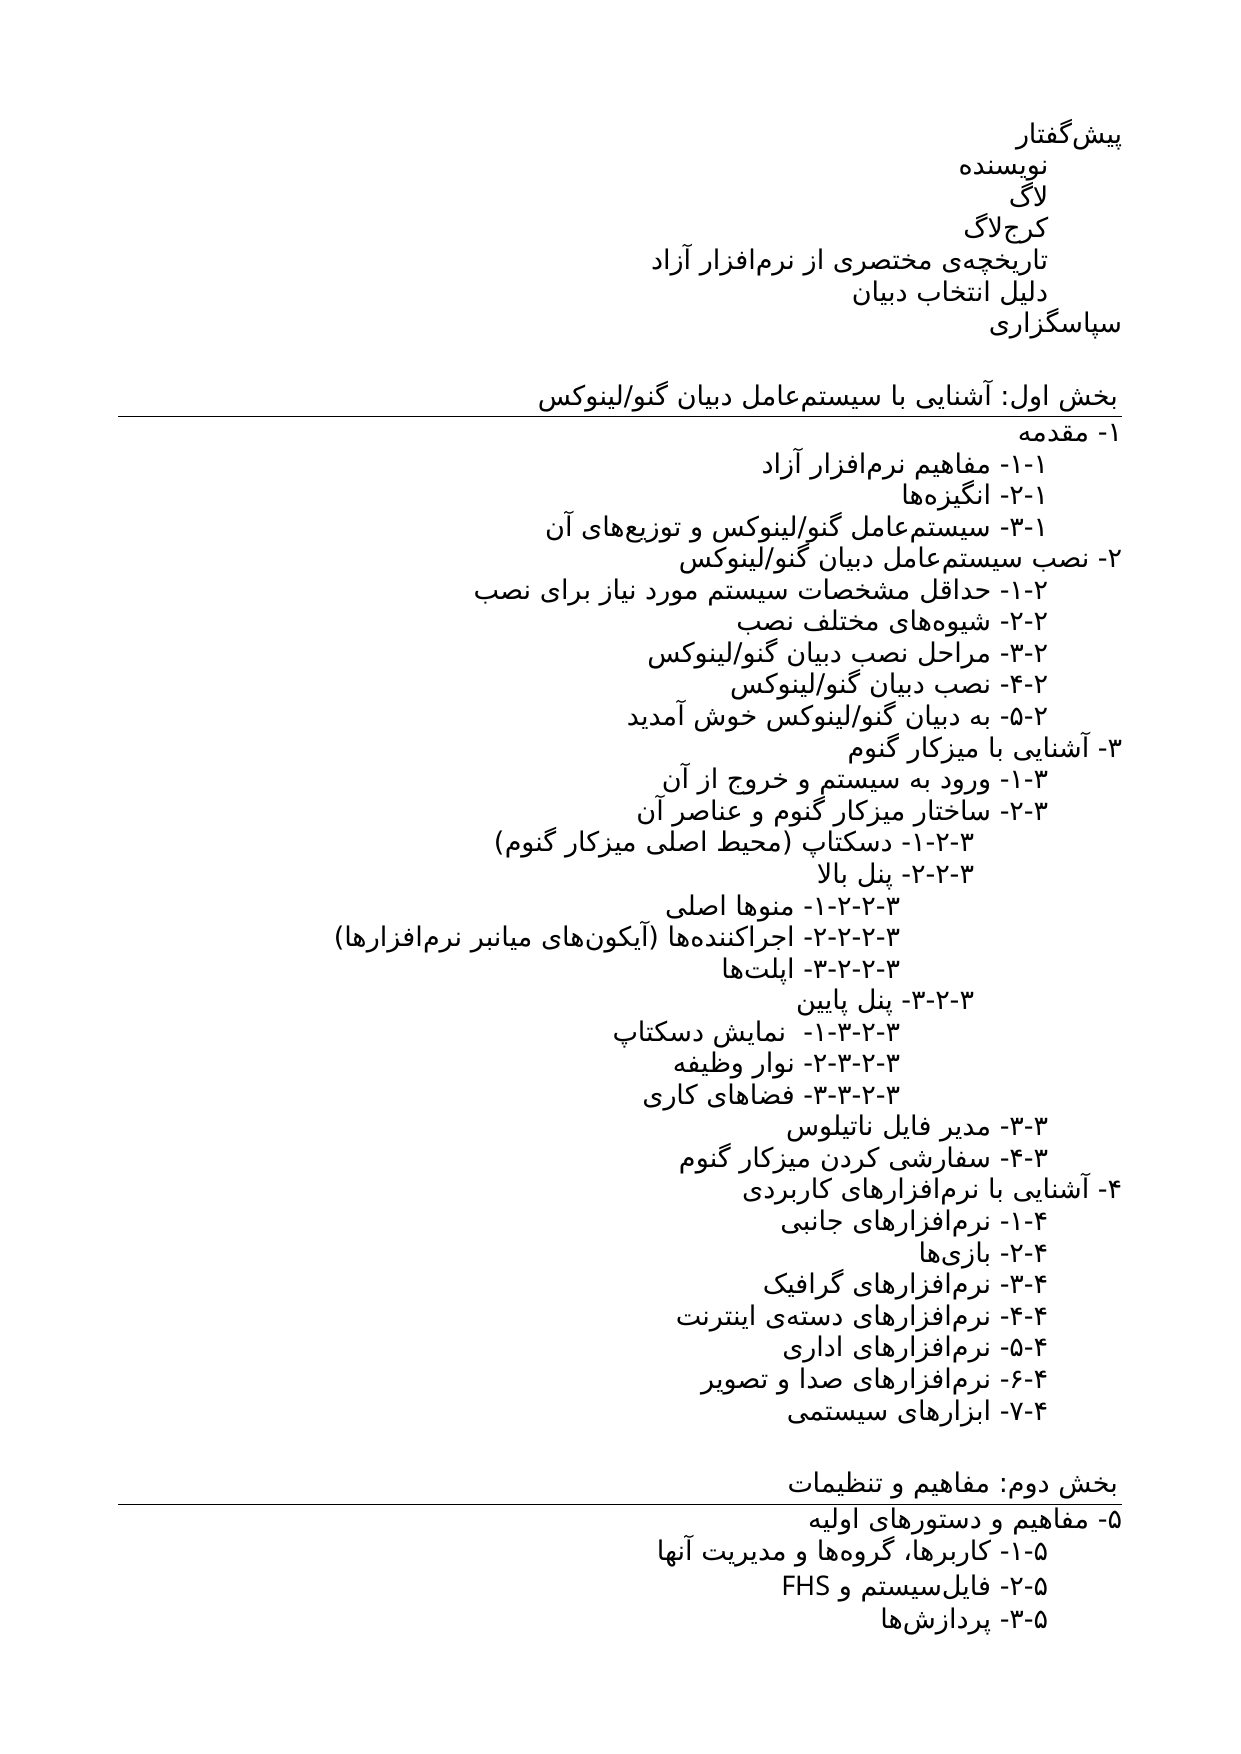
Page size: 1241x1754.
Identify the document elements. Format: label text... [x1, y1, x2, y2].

text کرج‌لاگ [118, 213, 1122, 244]
text ۲-۳-۲-۳- نوار وظیفه [118, 1048, 1122, 1079]
text تاریخچه‌ی مختصری از نرم‌افزار آزاد [118, 244, 1122, 276]
text ۵-۲- به دبیان گنو/لینوکس خوش آمدید [118, 700, 1122, 732]
text ۲-۲-۲-۳- اجراکننده‌ها (آیکون‌های میانبر نرم‌افزارها) [118, 921, 1122, 953]
text ۵-۴- نرم‌افزارهای اداری [118, 1332, 1122, 1363]
text ۱- مقدمه [118, 417, 1122, 448]
text ۳-۲- مراحل نصب دبیان گنو/لینوکس [118, 637, 1122, 669]
text ۵- مفاهیم و دستورهای اولیه [118, 1505, 1122, 1535]
text ۳-۱- سیستم‌عامل گنو/لینوکس و توزیع‌های آن [118, 511, 1122, 543]
text ۲-۵- فایل‌سیستم و FHS [118, 1567, 1122, 1604]
text ۲-۲- شیوه‌های مختلف نصب [118, 606, 1122, 637]
text ۴-۴- نرم‌افزارهای دسته‌ی اینترنت [118, 1300, 1122, 1332]
text ۴-۳- سفارشی کردن میزکار گنوم [118, 1142, 1122, 1174]
text بخش اول: آشنایی با سیستم‌عامل دبیان گنو/لینوکس [118, 376, 1122, 416]
text ۷-۴- ابزارهای سیستمی [118, 1395, 1122, 1426]
text ۴-۲- نصب دبیان گنو/لینوکس [118, 669, 1122, 700]
text ۱-۴- نرم‌افزارهای جانبی [118, 1205, 1122, 1237]
text ۲-۱- انگیزه‌ها [118, 479, 1048, 511]
text ۳-۴- نرم‌افزارهای گرافیک [118, 1268, 1122, 1300]
text ۱-۳- ورود به سیستم و خروج از آن [118, 763, 1122, 795]
text لاگ [118, 181, 1122, 213]
text ۲-۴- بازی‌ها [118, 1237, 1122, 1268]
text ۳- آشنایی با میزکار گنوم [118, 732, 1122, 763]
text دلیل انتخاب دبیان [118, 276, 1122, 307]
text ۱-۵- کاربرها، گروه‌ها و مدیریت آنها [118, 1535, 1122, 1567]
text ۳-۲-۳- پنل پایین [118, 984, 1122, 1016]
text بخش دوم: مفاهیم و تنظیمات [118, 1463, 1122, 1504]
text ۳-۳-۲-۳- فضا‌های کاری [118, 1079, 1122, 1111]
text سپاسگزاری [118, 307, 1122, 339]
text ۱-۲-۲-۳- منوها اصلی [118, 890, 1122, 921]
text ۲- نصب سیستم‌عامل دبیان گنو/لینوکس [118, 543, 1122, 574]
text ۱-۲- حداقل مشخصات سیستم مورد نیاز برای نصب [118, 574, 1122, 606]
text ۶-۴- نرم‌افزارهای صدا و تصویر [118, 1363, 1122, 1395]
text ۲-۳- ساختار میزکار گنوم و عناصر آن [118, 795, 1122, 827]
text ۱-۲-۳- دسکتاپ (محیط اصلی میزکار گنوم) [118, 827, 1122, 858]
text نویسنده [118, 150, 1122, 181]
text ۴- آشنایی با نرم‌افزارهای کاربردی [118, 1174, 1122, 1205]
text ۳-۳- مدیر فایل ناتیلوس [118, 1111, 1122, 1142]
text پیش‌گفتار [118, 118, 1122, 150]
text ۱-۱- مفاهیم نرم‌افزار آزاد [118, 448, 1048, 479]
text ۲-۲-۳- پنل بالا [118, 858, 1122, 890]
text ۳-۵- پردازش‌ها [118, 1604, 1122, 1635]
text ۳-۲-۲-۳- اپلت‌ها [118, 953, 1122, 984]
text ۱-۳-۲-۳- نمایش دسکتاپ [118, 1016, 1122, 1048]
